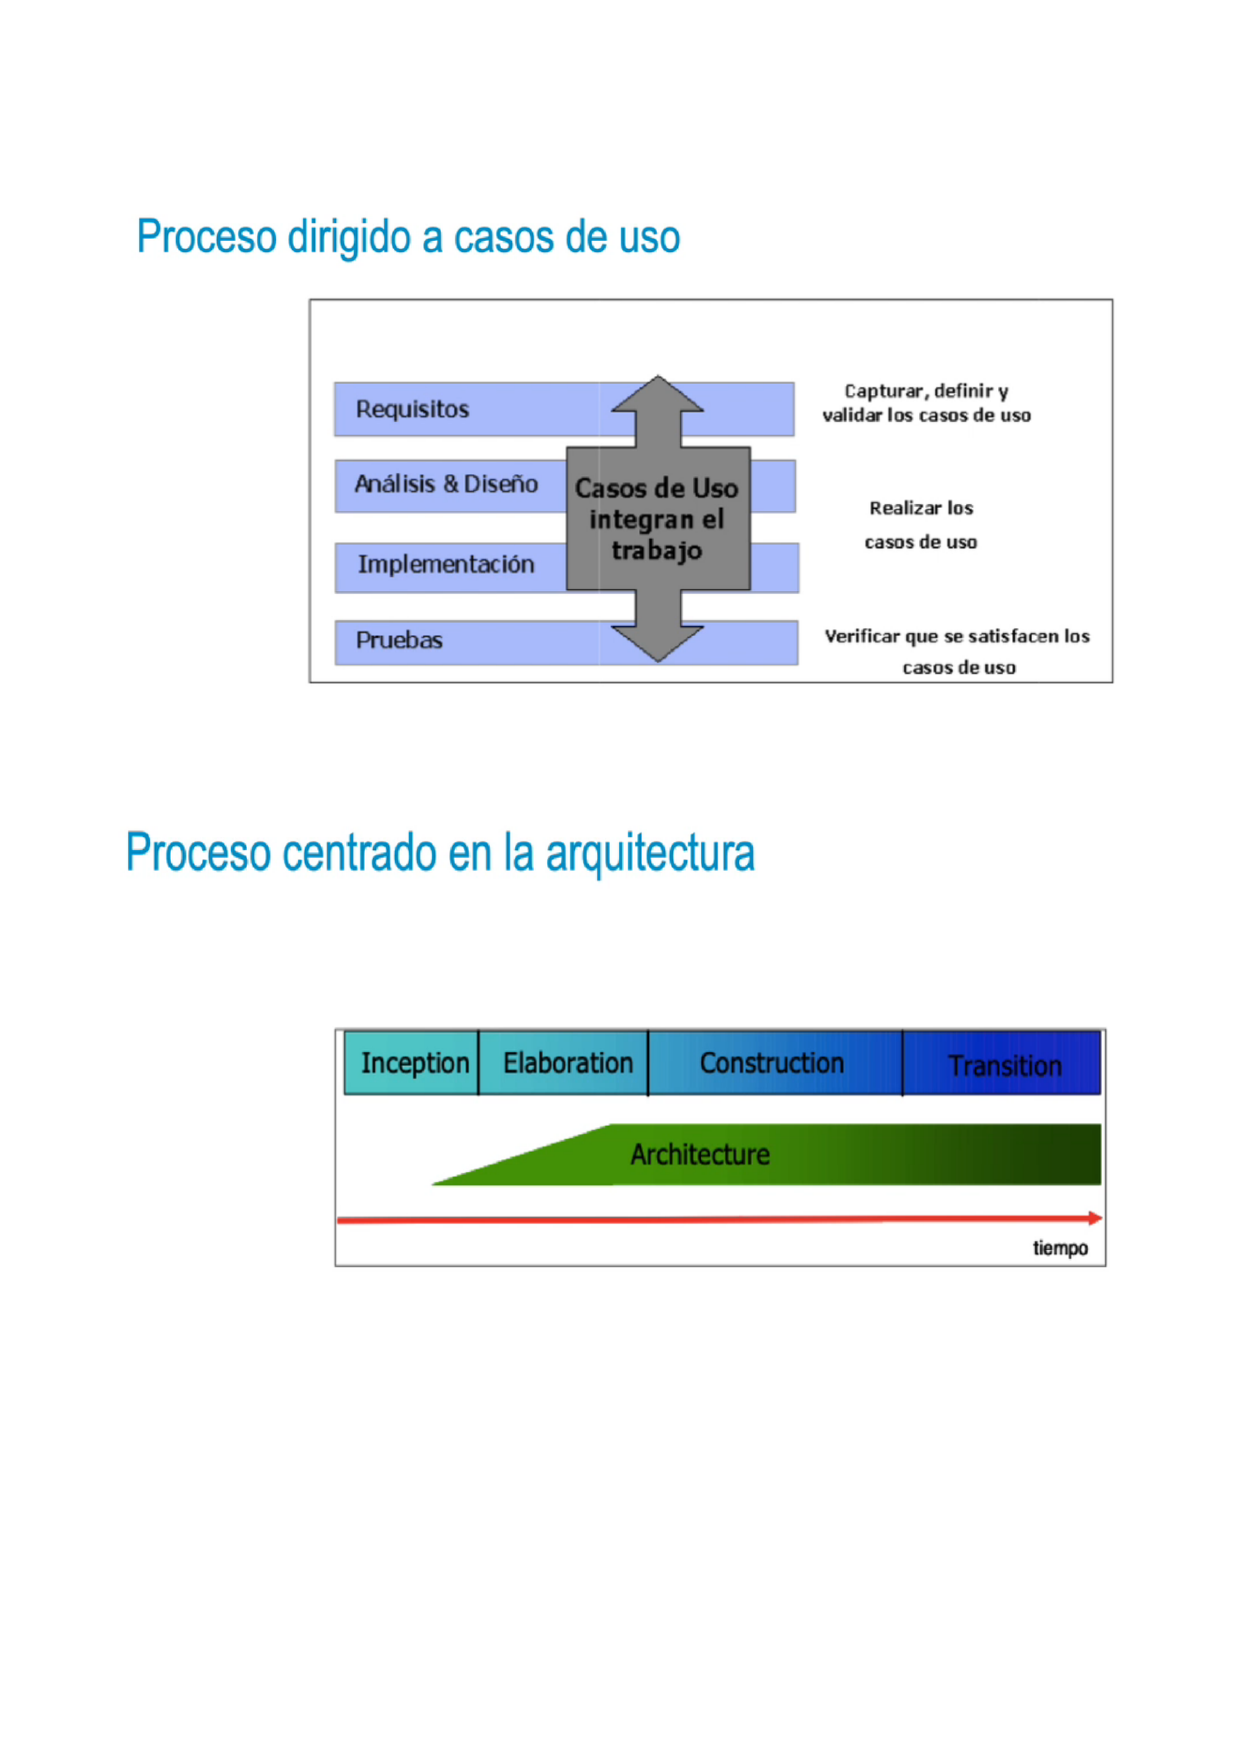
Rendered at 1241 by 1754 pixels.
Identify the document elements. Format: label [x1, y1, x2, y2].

picture [118, 825, 1123, 1280]
picture [118, 203, 1123, 696]
